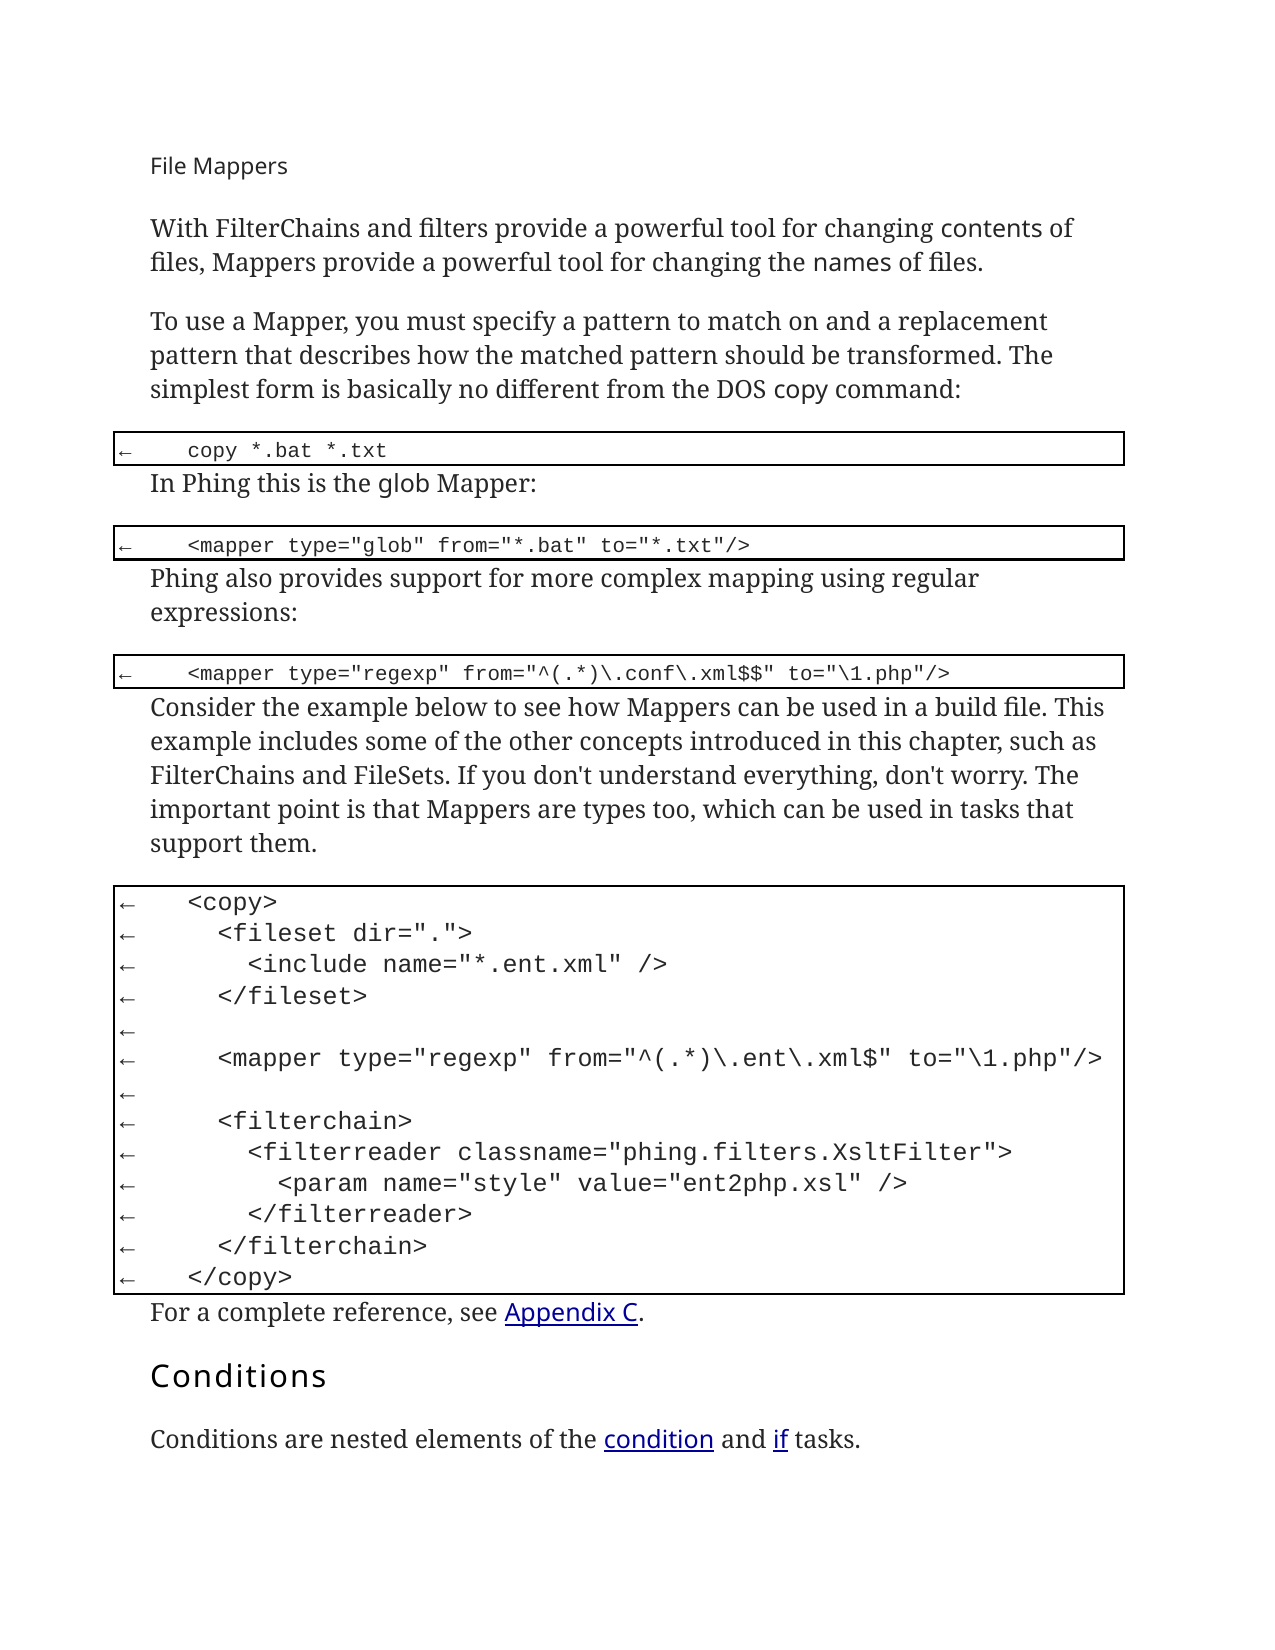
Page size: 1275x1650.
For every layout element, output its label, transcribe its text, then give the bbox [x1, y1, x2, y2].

text Phing also provides support for more complex mapping using regular expressions: [150, 561, 1125, 629]
list <filterchain> [115, 1103, 1123, 1134]
list <mapper type="regexp" from="^(.*)\.ent\.xml$" to="\1.php"/> [115, 1041, 1123, 1074]
text With FilterChains and filters provide a powerful tool for changing contents of files, Mappers provide a powerful tool for changing the names of files. [150, 210, 1125, 278]
list <mapper type="glob" from="*.bat" to="*.txt"/> [115, 527, 1123, 558]
list </filterchain> [115, 1228, 1123, 1259]
list <include name="*.ent.xml" /> [115, 947, 1123, 978]
text Conditions [150, 1354, 1125, 1397]
text File Mappers [150, 150, 1125, 181]
list <param name="style" value="ent2php.xsl" /> [115, 1166, 1123, 1197]
list <mapper type="regexp" from="^(.*)\.conf\.xml$$" to="\1.php"/> [115, 656, 1123, 687]
list copy *.bat *.txt [115, 433, 1123, 464]
text In Phing this is the glob Mapper: [150, 466, 1125, 500]
list </copy> [115, 1259, 1123, 1293]
text Conditions are nested elements of the condition and if tasks. [150, 1422, 1125, 1456]
text Consider the example below to see how Mappers can be used in a build file. This example includes some of the other concepts introduced in this chapter, such as FilterChains and FileSets. If you don't understand everything, don't worry. The important point is that Mappers are types too, which can be used in tasks that support them. [150, 689, 1125, 859]
text To use a Mapper, you must specify a pattern to match on and a replacement pattern that describes how the matched pattern should be transformed. The simplest form is basically no different from the DOS copy command: [150, 303, 1125, 406]
list </filterreader> [115, 1197, 1123, 1228]
text For a complete reference, see Appendix C. [150, 1295, 1125, 1329]
list </fileset> [115, 978, 1123, 1012]
list <filterreader classname="phing.filters.XsltFilter"> [115, 1134, 1123, 1166]
list <fileset dir="."> [115, 916, 1123, 947]
list <copy> [115, 887, 1123, 916]
